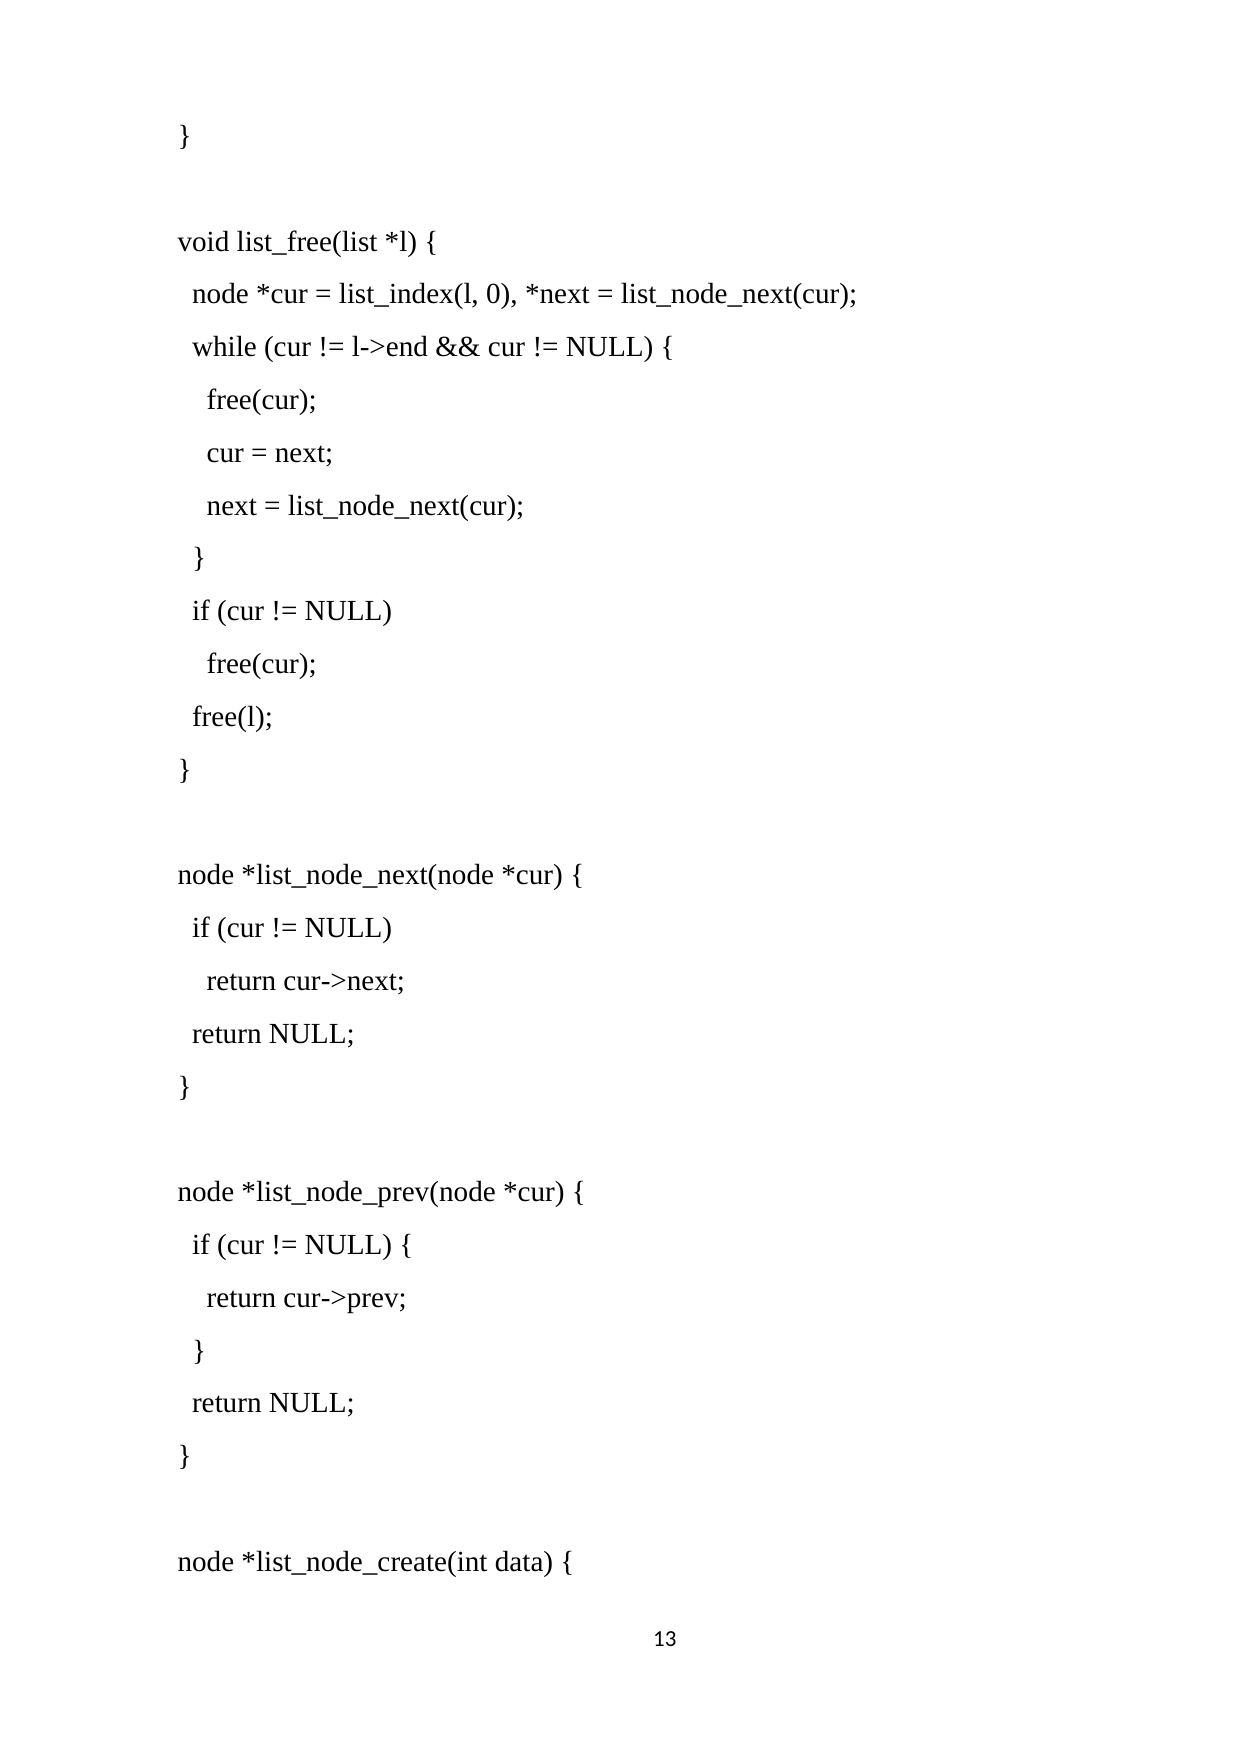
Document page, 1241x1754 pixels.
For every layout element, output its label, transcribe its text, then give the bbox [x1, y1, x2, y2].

text void list_free(list *l) { [177, 224, 1152, 257]
text node *list_node_next(node *cur) { [177, 857, 1152, 891]
text } [177, 1333, 1152, 1366]
text free(cur); [177, 382, 1152, 416]
text if (cur != NULL) [177, 910, 1152, 944]
text return cur->prev; [177, 1280, 1152, 1313]
text } [177, 541, 1152, 574]
text } [177, 752, 1152, 785]
text node *list_node_create(int data) { [177, 1544, 1152, 1578]
text } [177, 1069, 1152, 1102]
text node *list_node_prev(node *cur) { [177, 1174, 1152, 1208]
text free(l); [177, 699, 1152, 733]
text while (cur != l->end && cur != NULL) { [177, 329, 1152, 363]
text return NULL; [177, 1386, 1152, 1419]
text node *cur = list_index(l, 0), *next = list_node_next(cur); [177, 277, 1152, 310]
text if (cur != NULL) { [177, 1227, 1152, 1261]
text cur = next; [177, 435, 1152, 468]
text return cur->next; [177, 963, 1152, 997]
text if (cur != NULL) [177, 593, 1152, 627]
text return NULL; [177, 1016, 1152, 1049]
text next = list_node_next(cur); [177, 488, 1152, 521]
text } [177, 1438, 1152, 1472]
text free(cur); [177, 646, 1152, 680]
text } [177, 118, 1152, 152]
